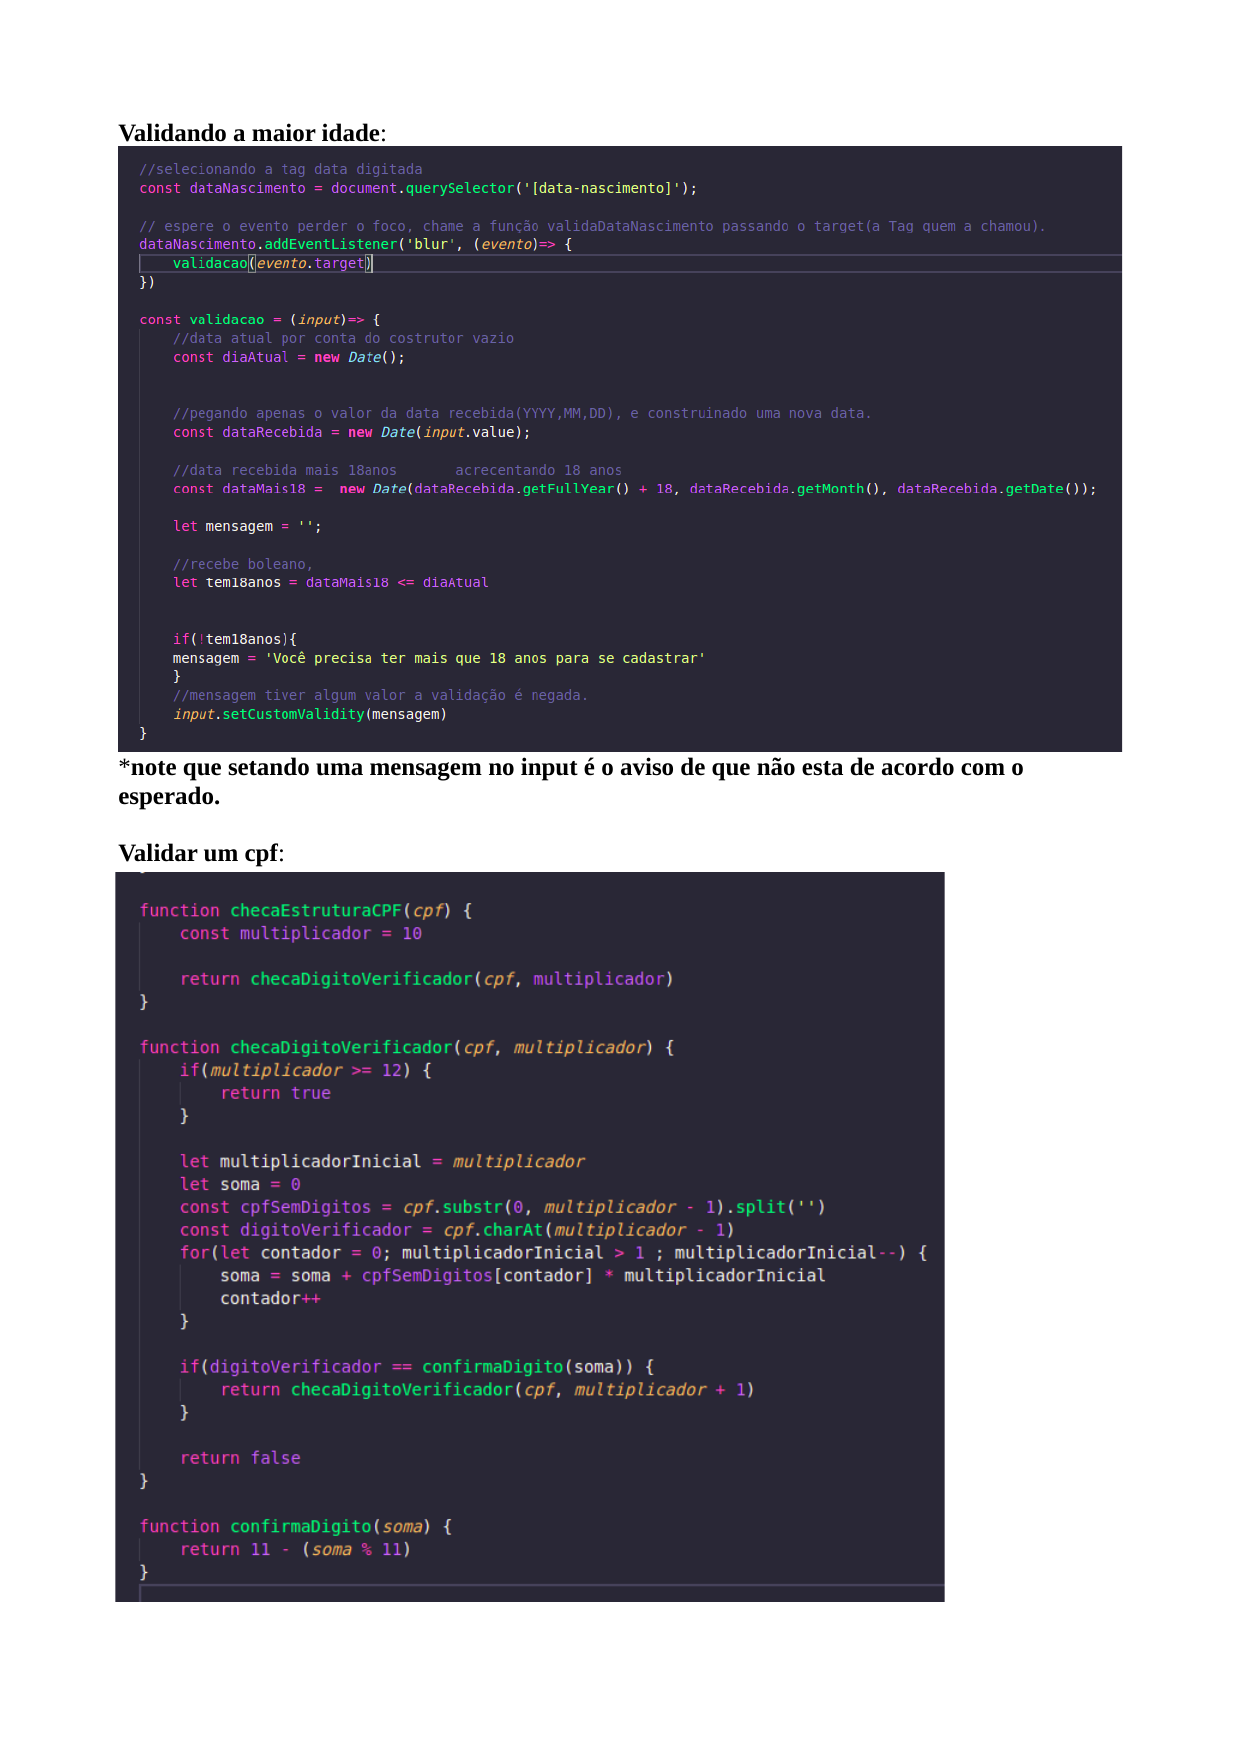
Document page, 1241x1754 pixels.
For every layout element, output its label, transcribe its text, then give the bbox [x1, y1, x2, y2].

text *note que setando uma mensagem no input é o aviso de que não esta de acordo com o esperado. [118, 752, 1122, 809]
text Validando a maior idade: [118, 118, 1122, 146]
picture [118, 146, 1123, 752]
picture [115, 872, 945, 1602]
text Validar um cpf: [118, 838, 1122, 867]
